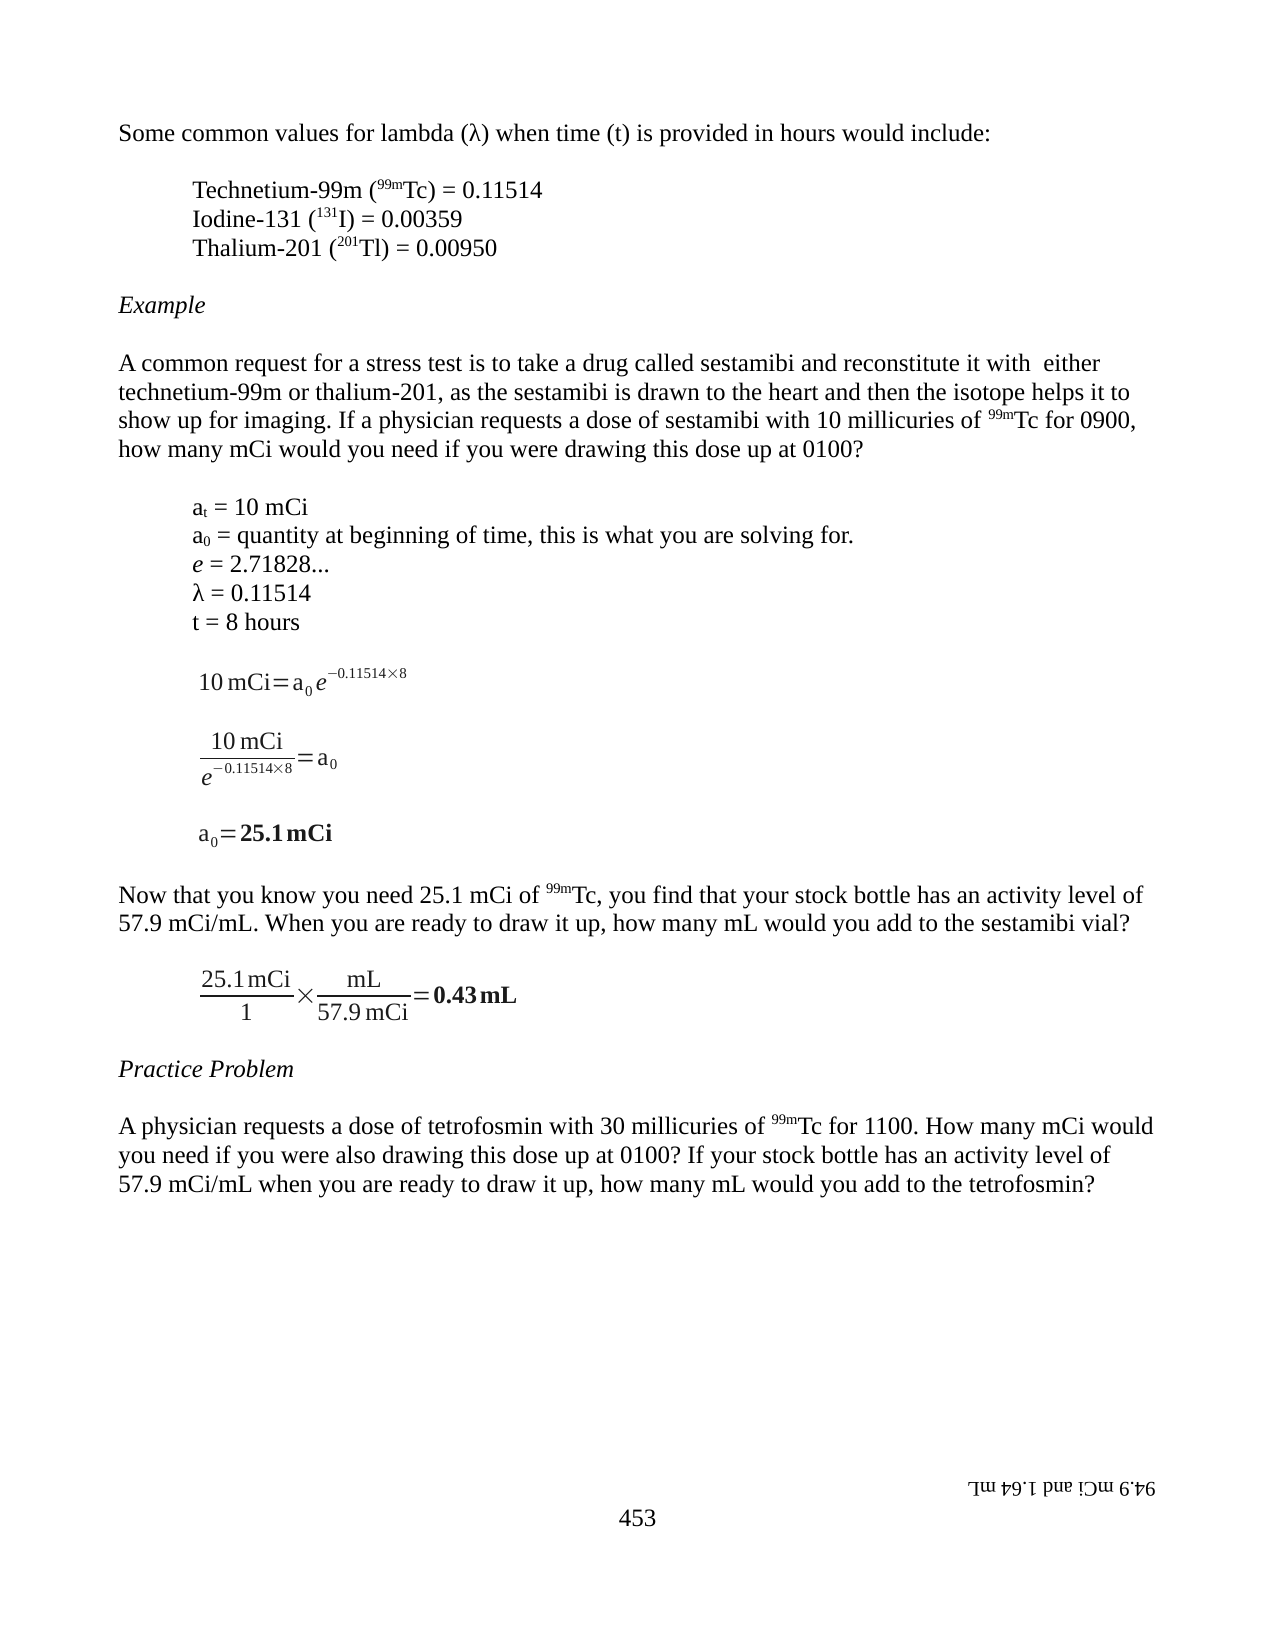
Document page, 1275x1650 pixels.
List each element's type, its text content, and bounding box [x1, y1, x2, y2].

text Example [118, 291, 1157, 319]
text A physician requests a dose of tetrofosmin with 30 millicuries of 99mTc for 1100. How many mCi would you need if you were also drawing this dose up at 0100? If your stock bottle has an activity level of 57.9 mCi/mL when you are ready to draw it up, how many mL would you add to the tetrofosmin? [118, 1111, 1157, 1197]
text at = 10 mCi [192, 492, 1157, 521]
text Thalium-201 (201Tl) = 0.00950 [192, 233, 1157, 262]
text Technetium-99m (99mTc) = 0.11514 [192, 176, 1157, 204]
text Practice Problem [118, 1054, 1157, 1082]
text a0 = quantity at beginning of time, this is what you are solving for. [192, 521, 1157, 549]
text A common request for a stress test is to take a drug called sestamibi and reconstitute it with either technetium-99m or thalium-201, as the sestamibi is drawn to the heart and then the isotope helps it to show up for imaging. If a physician requests a dose of sestamibi with 10 millicuries of 99mTc for 0900, how many mCi would you need if you were drawing this dose up at 0100? [118, 348, 1157, 463]
text t = 8 hours [192, 607, 1157, 636]
text λ = 0.11514 [192, 578, 1157, 607]
text Iodine-131 (131I) = 0.00359 [192, 204, 1157, 233]
text Some common values for lambda (λ) when time (t) is provided in hours would include: [118, 118, 1157, 147]
text Now that you know you need 25.1 mCi of 99mTc, you find that your stock bottle has an activity level of 57.9 mCi/mL. When you are ready to draw it up, how many mL would you add to the sestamibi vial? [118, 880, 1157, 937]
text e = 2.71828... [192, 549, 1157, 578]
